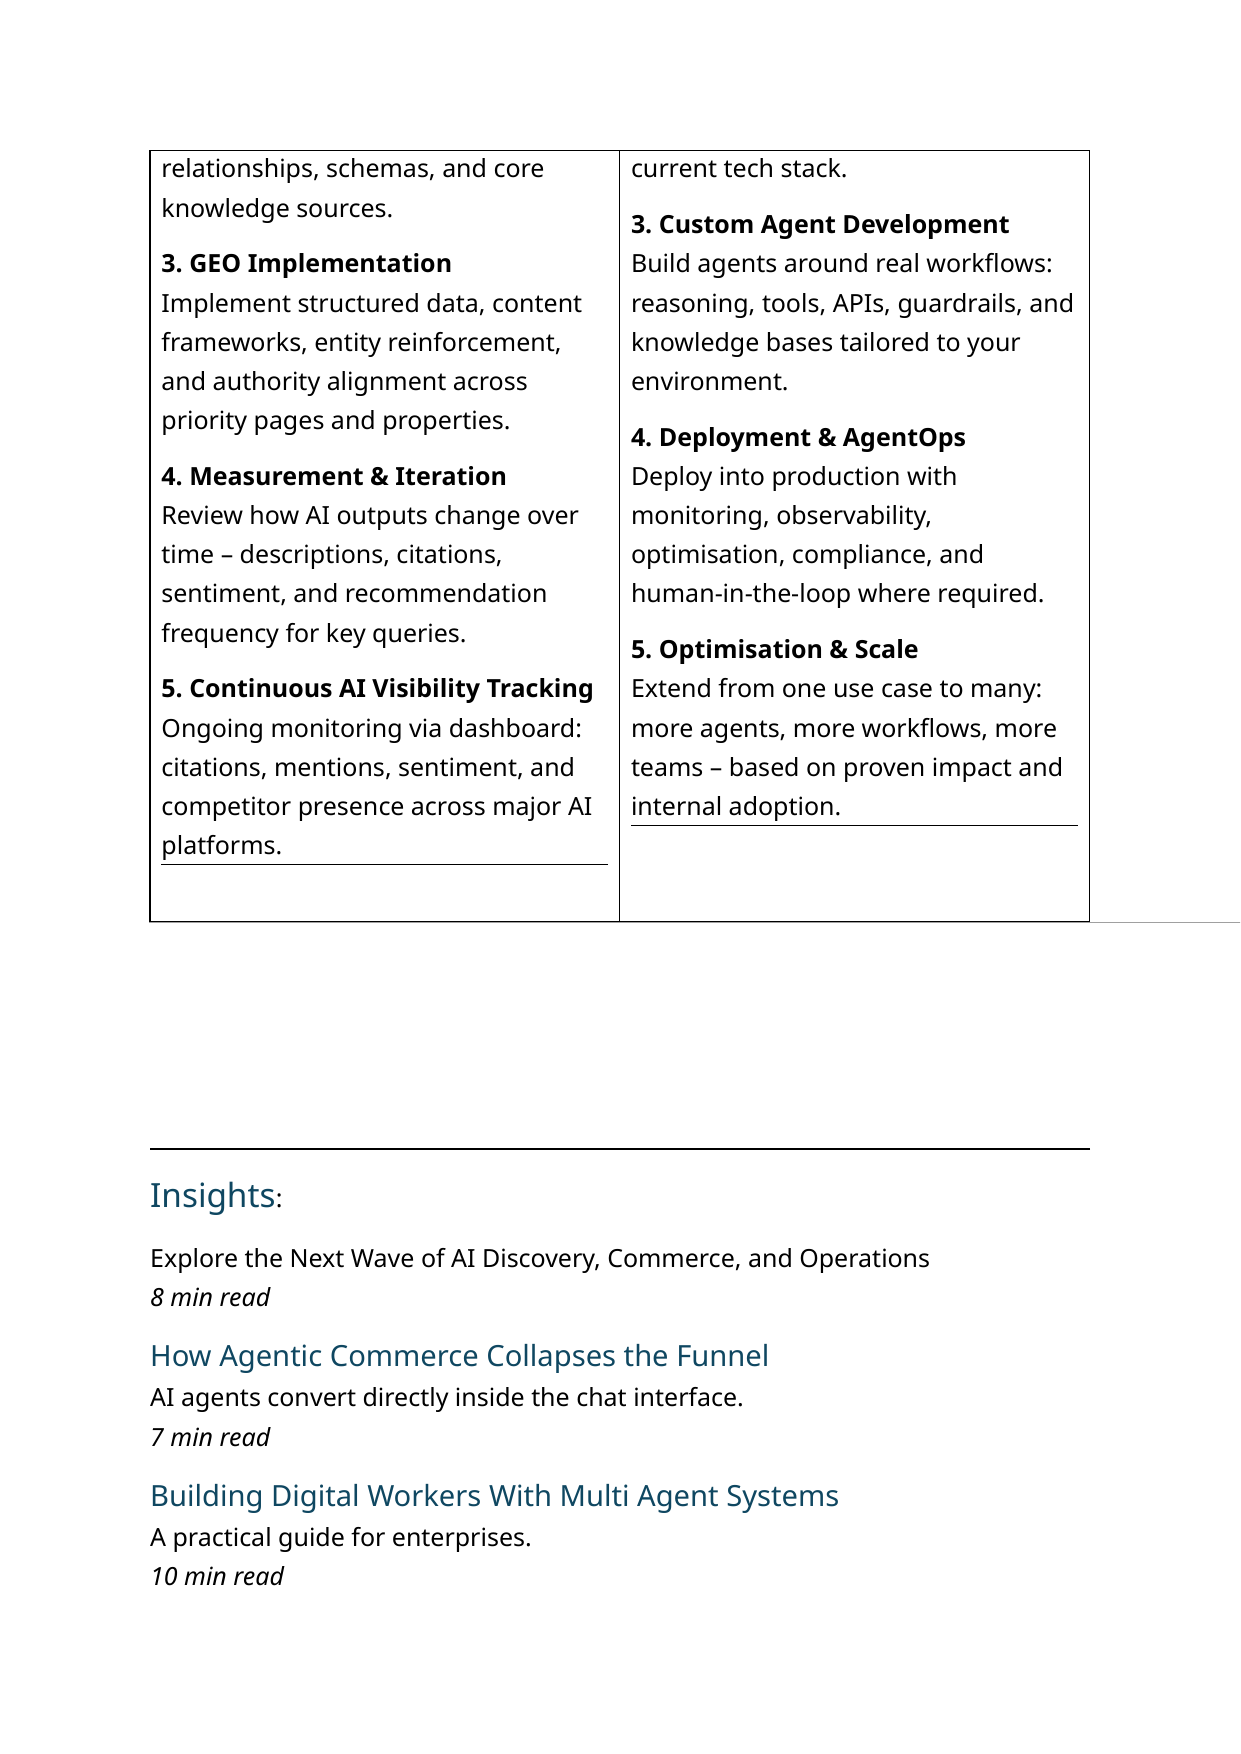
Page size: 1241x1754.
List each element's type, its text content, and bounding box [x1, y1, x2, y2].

text Building Digital Workers With Multi Agent Systems A practical guide for enterprises. 10 min read [150, 1475, 1090, 1593]
text How Agentic Commerce Collapses the Funnel AI agents convert directly inside the chat interface. 7 min read [150, 1335, 1090, 1453]
text Insights: [150, 1171, 1090, 1217]
table_cell relationships, schemas, and core knowledge sources. 3. GEO Implementation Implement structured data, content frameworks, entity reinforcement, and authority alignment across priority pages and properties. 4. Measurement & Iteration Review how AI outputs change over time – descriptions, citations, sentiment, and recommendation frequency for key queries. 5. Continuous AI Visibility Tracking Ongoing monitoring via dashboard: citations, mentions, sentiment, and competitor presence across major AI platforms. [151, 151, 619, 921]
table_cell current tech stack. 3. Custom Agent Development Build agents around real workflows: reasoning, tools, APIs, guardrails, and knowledge bases tailored to your environment. 4. Deployment & AgentOps Deploy into production with monitoring, observability, optimisation, compliance, and human-in-the-loop where required. 5. Optimisation & Scale Extend from one use case to many: more agents, more workflows, more teams – based on proven impact and internal adoption. [620, 151, 1089, 921]
text Explore the Next Wave of AI Discovery, Commerce, and Operations 8 min read [150, 1240, 1090, 1313]
